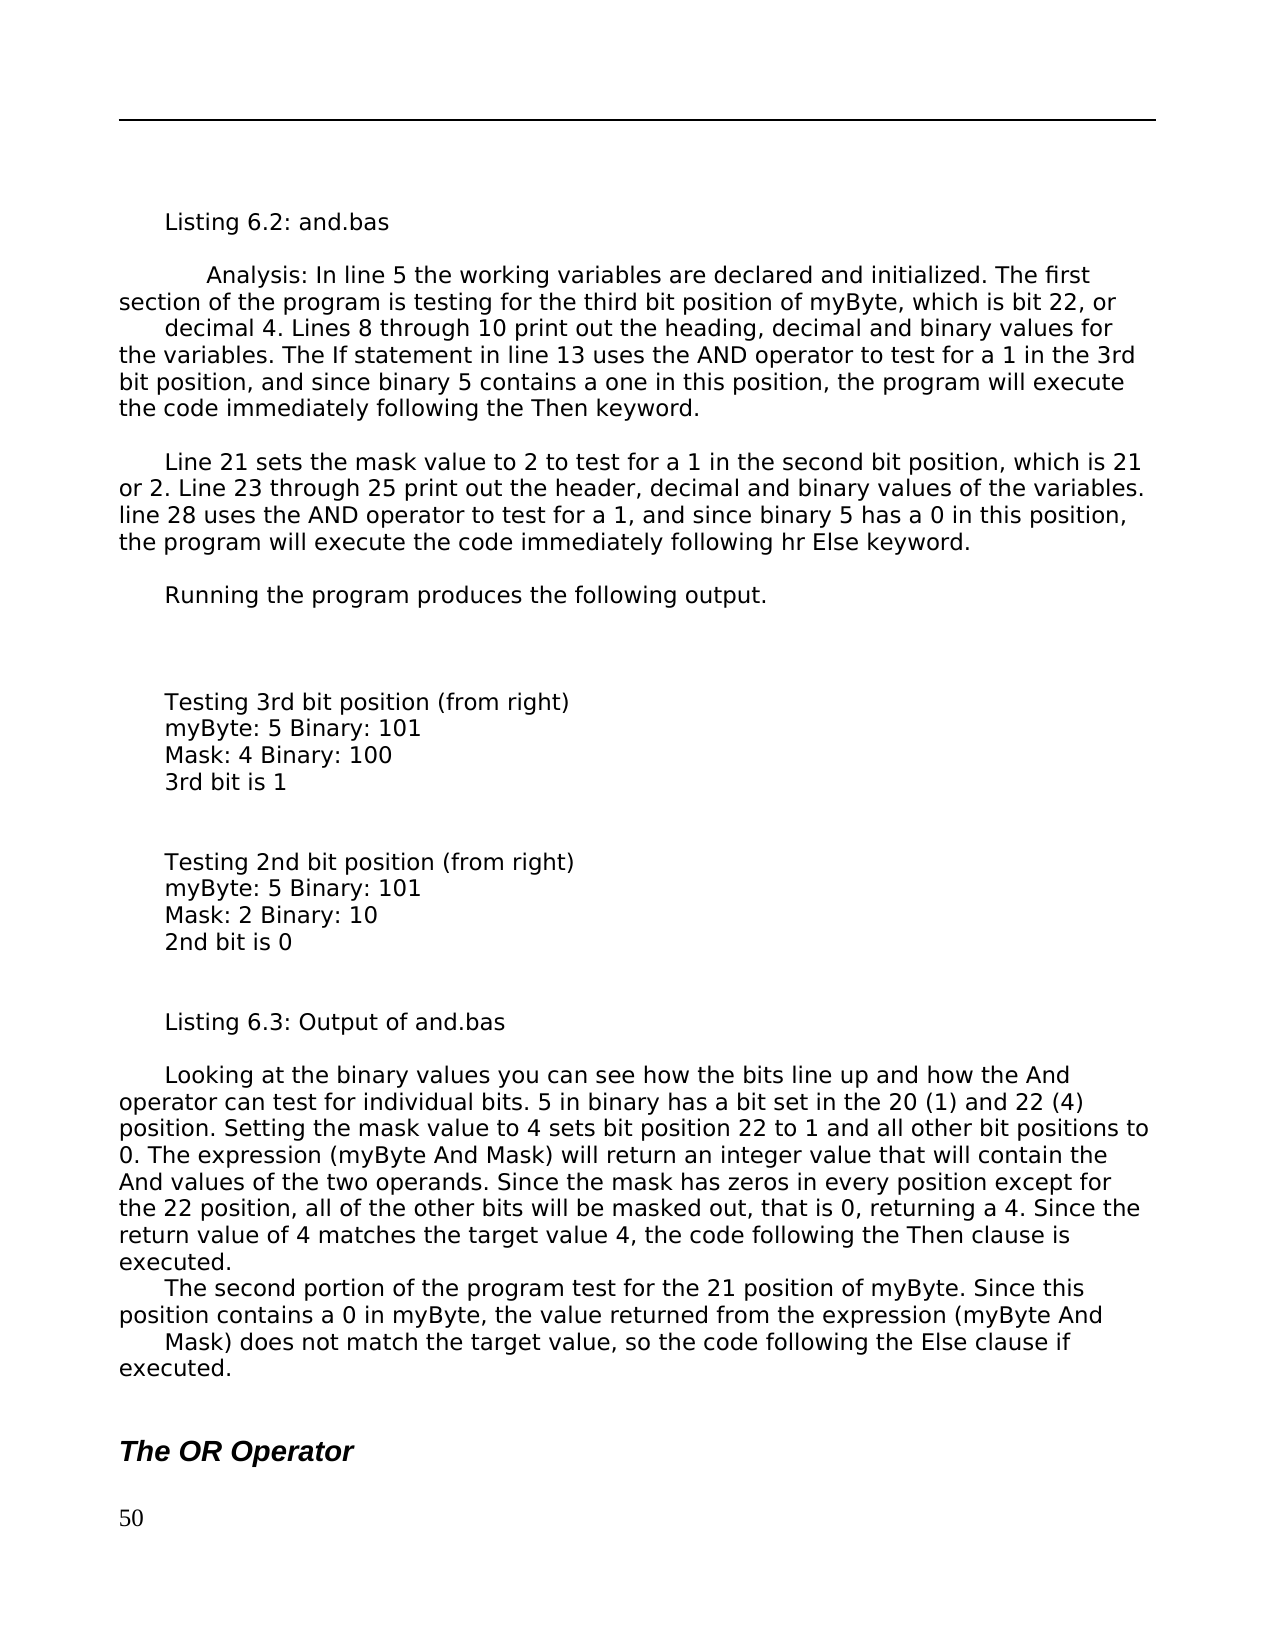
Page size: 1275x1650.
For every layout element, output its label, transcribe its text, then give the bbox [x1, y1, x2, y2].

text myByte: 5 Binary: 101 [118, 716, 1156, 742]
text Looking at the binary values you can see how the bits line up and how the And operator can test for individual bits. 5 in binary has a bit set in the 20 (1) and 22 (4) position. Setting the mask value to 4 sets bit position 22 to 1 and all other bit positions to 0. The expression (myByte And Mask) will return an integer value that will contain the And values of the two operands. Since the mask has zeros in every position except for the 22 position, all of the other bits will be masked out, that is 0, returning a 4. Since the return value of 4 matches the target value 4, the code following the Then clause is executed. [118, 1062, 1156, 1276]
text Analysis: In line 5 the working variables are declared and initialized. The first section of the program is testing for the third bit position of myByte, which is bit 22, or [118, 262, 1156, 316]
text Testing 3rd bit position (from right) [118, 689, 1156, 716]
text Running the program produces the following output. [118, 582, 1156, 609]
text 2nd bit is 0 [118, 929, 1156, 956]
subtitle The OR Operator [118, 1434, 1156, 1468]
text Mask) does not match the target value, so the code following the Else clause if executed. [118, 1329, 1156, 1382]
text Line 21 sets the mask value to 2 to test for a 1 in the second bit position, which is 21 or 2. Line 23 through 25 print out the header, decimal and binary values of the variables. line 28 uses the AND operator to test for a 1, and since binary 5 has a 0 in this position, the program will execute the code immediately following hr Else keyword. [118, 449, 1156, 556]
text decimal 4. Lines 8 through 10 print out the heading, decimal and binary values for the variables. The If statement in line 13 uses the AND operator to test for a 1 in the 3rd bit position, and since binary 5 contains a one in this position, the program will execute the code immediately following the Then keyword. [118, 316, 1156, 422]
text Listing 6.2: and.bas [118, 209, 1156, 236]
text The second portion of the program test for the 21 position of myByte. Since this position contains a 0 in myByte, the value returned from the expression (myByte And [118, 1276, 1156, 1329]
text Testing 2nd bit position (from right) [118, 849, 1156, 876]
text Listing 6.3: Output of and.bas [118, 1009, 1156, 1036]
text myByte: 5 Binary: 101 [118, 876, 1156, 902]
text Mask: 4 Binary: 100 [118, 742, 1156, 769]
text 3rd bit is 1 [118, 769, 1156, 796]
text Mask: 2 Binary: 10 [118, 902, 1156, 929]
